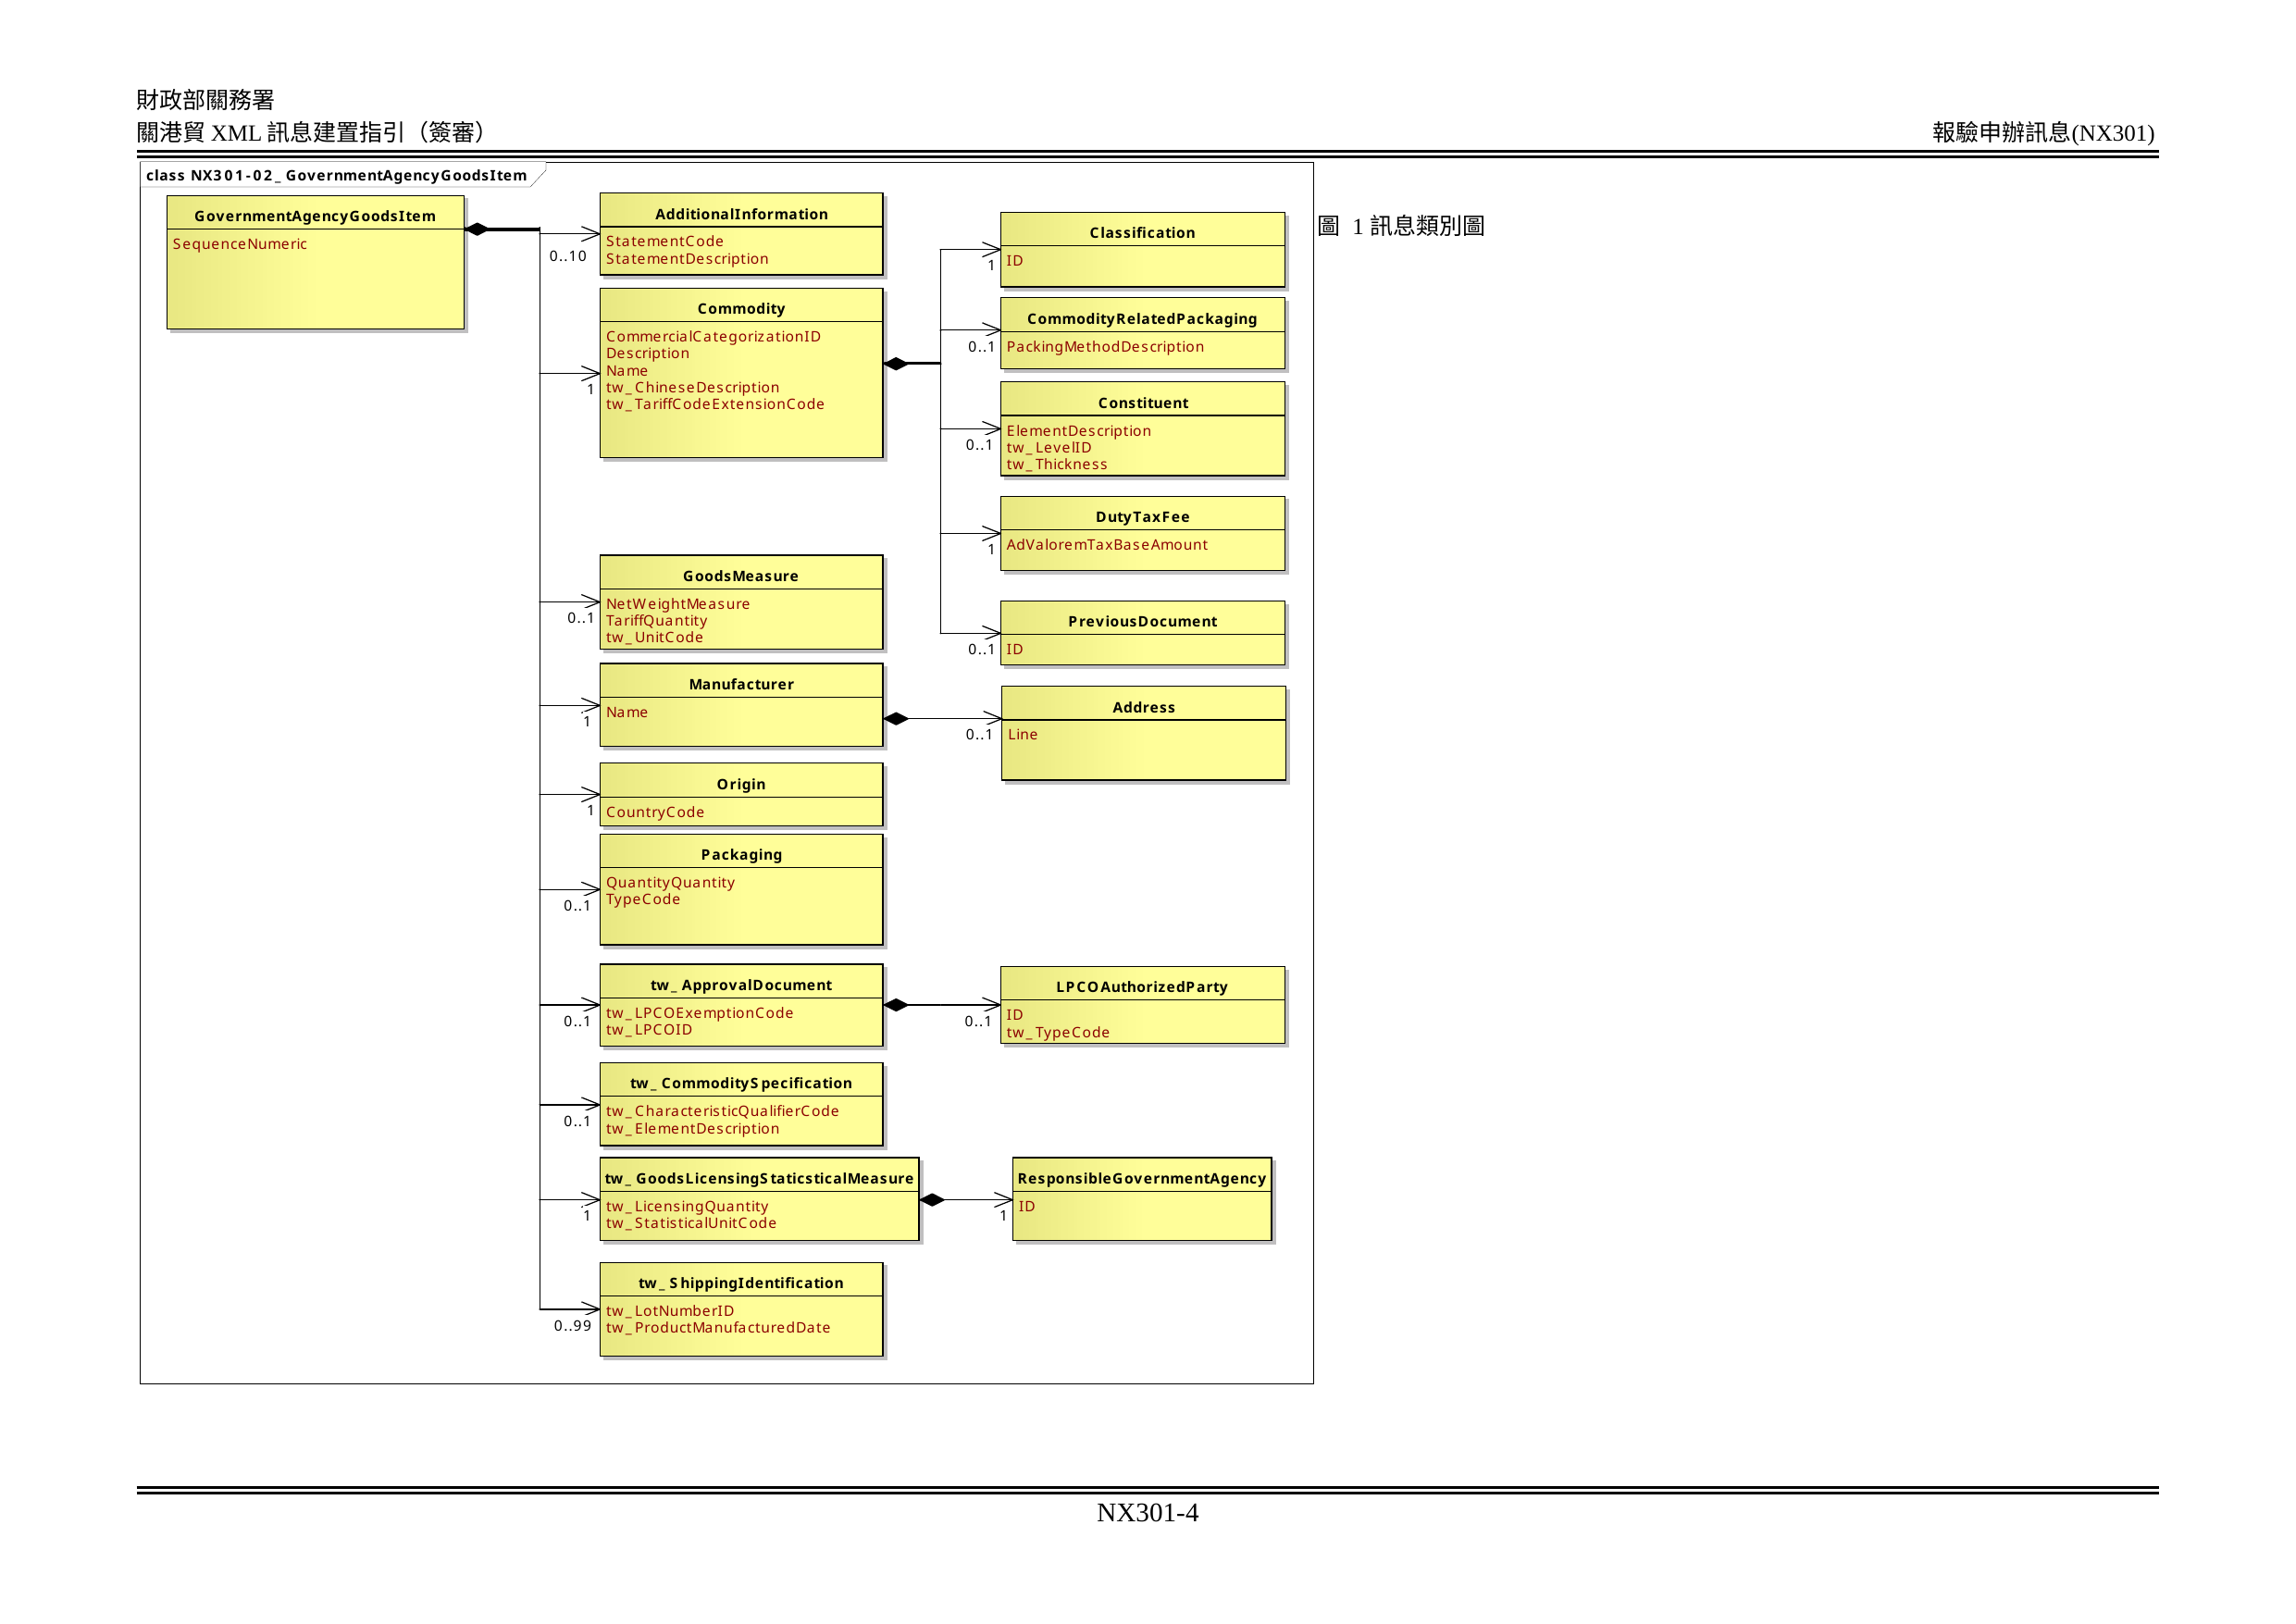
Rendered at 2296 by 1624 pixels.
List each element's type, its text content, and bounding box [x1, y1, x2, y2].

text 圖 1 訊息類別圖 [1314, 186, 2159, 243]
text 圖 1 訊息類別圖 [141, 186, 1313, 243]
text 圖 1 訊息類別圖 [540, 234, 600, 243]
text 圖 1 訊息類別圖 [468, 231, 540, 243]
